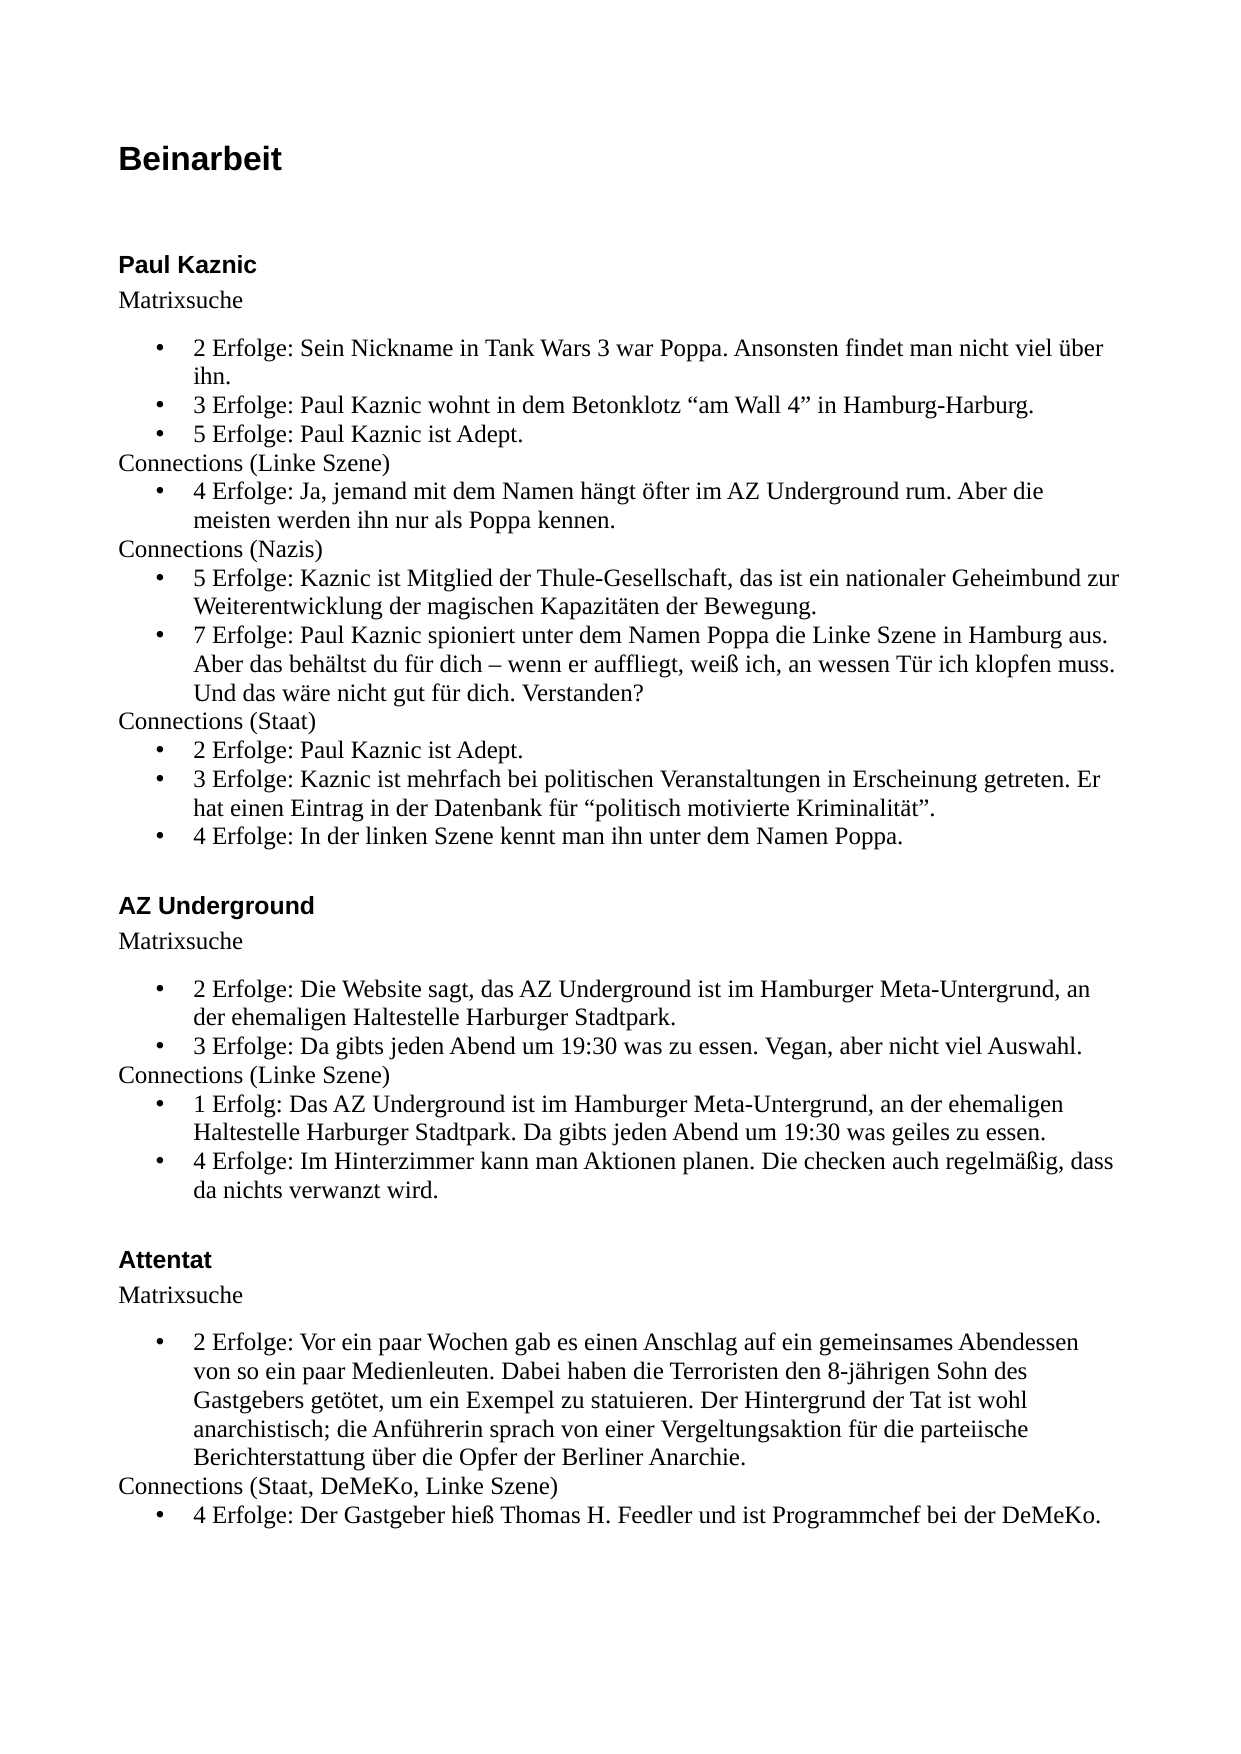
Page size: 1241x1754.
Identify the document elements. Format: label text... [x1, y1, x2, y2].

text Connections (Staat) [118, 706, 1122, 735]
text Matrixsuche [118, 285, 1122, 314]
list 2 Erfolge: Sein Nickname in Tank Wars 3 war Poppa. Ansonsten findet man nicht viel über ihn. [156, 333, 1122, 390]
list 3 Erfolge: Da gibts jeden Abend um 19:30 was zu essen. Vegan, aber nicht viel Auswahl. [156, 1031, 1122, 1060]
subtitle Beinarbeit [118, 139, 1122, 178]
text Connections (Staat, DeMeKo, Linke Szene) [118, 1471, 1122, 1500]
list 7 Erfolge: Paul Kaznic spioniert unter dem Namen Poppa die Linke Szene in Hamburg aus. Aber das behältst du für dich – wenn er auffliegt, weiß ich, an wessen Tür ich klopfen muss. Und das wäre nicht gut für dich. Verstanden? [156, 620, 1122, 706]
text Connections (Linke Szene) [118, 1060, 1122, 1089]
list 4 Erfolge: Im Hinterzimmer kann man Aktionen planen. Die checken auch regelmäßig, dass da nichts verwanzt wird. [156, 1146, 1122, 1204]
list 2 Erfolge: Die Website sagt, das AZ Underground ist im Hamburger Meta-Untergrund, an der ehemaligen Haltestelle Harburger Stadtpark. [156, 974, 1122, 1031]
list 2 Erfolge: Paul Kaznic ist Adept. [156, 735, 1122, 764]
list 5 Erfolge: Kaznic ist Mitglied der Thule-Gesellschaft, das ist ein nationaler Geheimbund zur Weiterentwicklung der magischen Kapazitäten der Bewegung. [156, 563, 1122, 620]
subtitle Paul Kaznic [118, 250, 1122, 279]
list 3 Erfolge: Kaznic ist mehrfach bei politischen Veranstaltungen in Erscheinung getreten. Er hat einen Eintrag in der Datenbank für “politisch motivierte Kriminalität”. [156, 764, 1122, 821]
subtitle AZ Underground [118, 891, 1122, 920]
text Connections (Linke Szene) [118, 448, 1122, 476]
list 1 Erfolg: Das AZ Underground ist im Hamburger Meta-Untergrund, an der ehemaligen Haltestelle Harburger Stadtpark. Da gibts jeden Abend um 19:30 was geiles zu essen. [156, 1089, 1122, 1146]
text Matrixsuche [118, 1280, 1122, 1308]
text Connections (Nazis) [118, 534, 1122, 563]
list 4 Erfolge: Ja, jemand mit dem Namen hängt öfter im AZ Underground rum. Aber die meisten werden ihn nur als Poppa kennen. [156, 476, 1122, 534]
list 5 Erfolge: Paul Kaznic ist Adept. [156, 419, 1122, 448]
list 4 Erfolge: Der Gastgeber hieß Thomas H. Feedler und ist Programmchef bei der DeMeKo. [156, 1500, 1122, 1529]
list 2 Erfolge: Vor ein paar Wochen gab es einen Anschlag auf ein gemeinsames Abendessen von so ein paar Medienleuten. Dabei haben die Terroristen den 8-jährigen Sohn des Gastgebers getötet, um ein Exempel zu statuieren. Der Hintergrund der Tat ist wohl anarchistisch; die Anführerin sprach von einer Vergeltungsaktion für die parteiische Berichterstattung über die Opfer der Berliner Anarchie. [156, 1327, 1122, 1471]
text Matrixsuche [118, 926, 1122, 955]
subtitle Attentat [118, 1245, 1122, 1273]
list 4 Erfolge: In der linken Szene kennt man ihn unter dem Namen Poppa. [156, 821, 1122, 850]
list 3 Erfolge: Paul Kaznic wohnt in dem Betonklotz “am Wall 4” in Hamburg-Harburg. [156, 390, 1122, 419]
